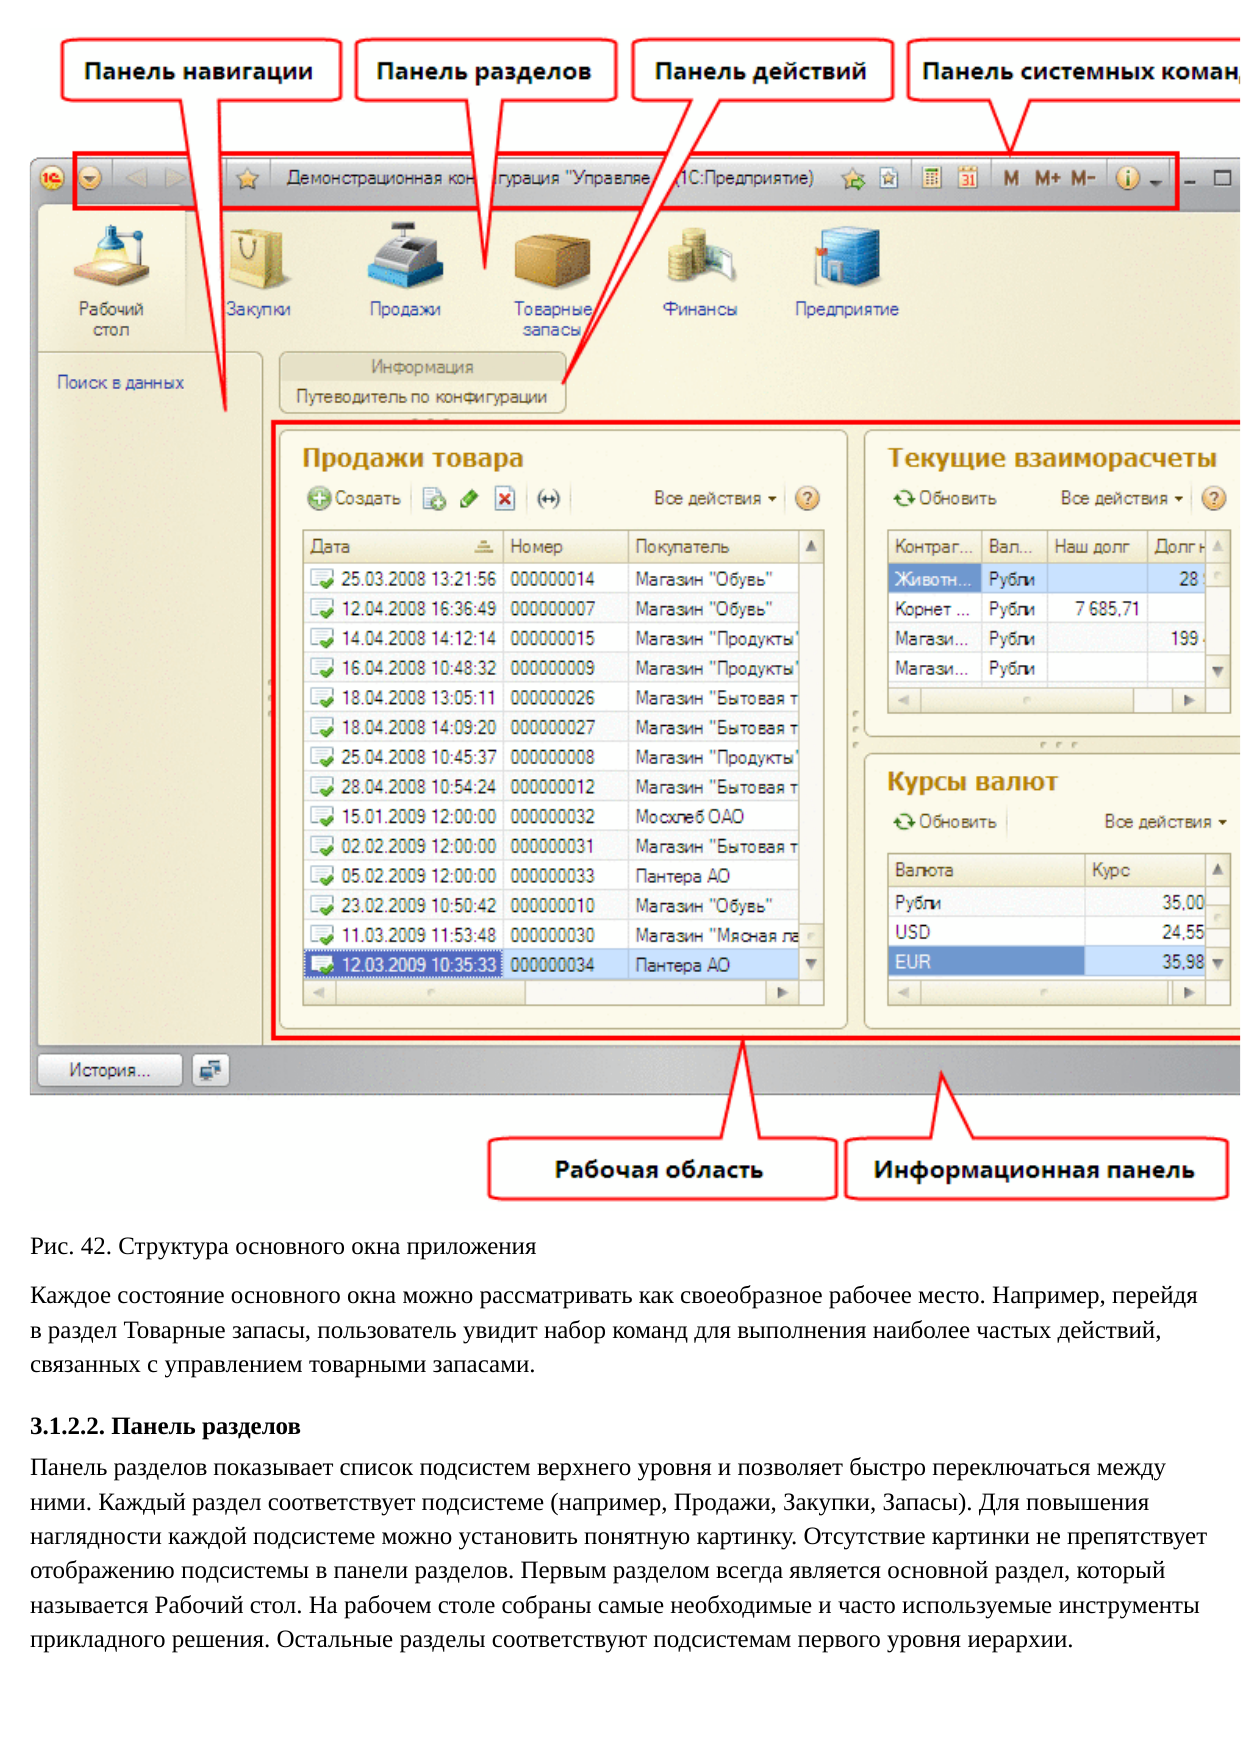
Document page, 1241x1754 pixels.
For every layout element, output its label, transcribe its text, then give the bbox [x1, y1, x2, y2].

text Рис. 42. Структура основного окна приложения [30, 1231, 1211, 1260]
picture [29, 28, 1241, 1211]
subtitle 3.1.2.2. Панель разделов [30, 1411, 1211, 1439]
text Каждое состояние основного окна можно рассматривать как своеобразное рабочее место. Например, перейдя в раздел Товарные запасы, пользователь увидит набор команд для выполнения наиболее частых действий, связанных с управлением товарными запасами. [30, 1280, 1211, 1378]
text Панель разделов показывает список подсистем верхнего уровня и позволяет быстро переключаться между ними. Каждый раздел соответствует подсистеме (например, Продажи, Закупки, Запасы). Для повышения наглядности каждой подсистеме можно установить понятную картинку. Отсутствие картинки не препятствует отображению подсистемы в панели разделов. Первым разделом всегда является основной раздел, который называется Рабочий стол. На рабочем столе собраны самые необходимые и часто используемые инструменты прикладного решения. Остальные разделы соответствуют подсистемам первого уровня иерархии. [30, 1452, 1211, 1653]
